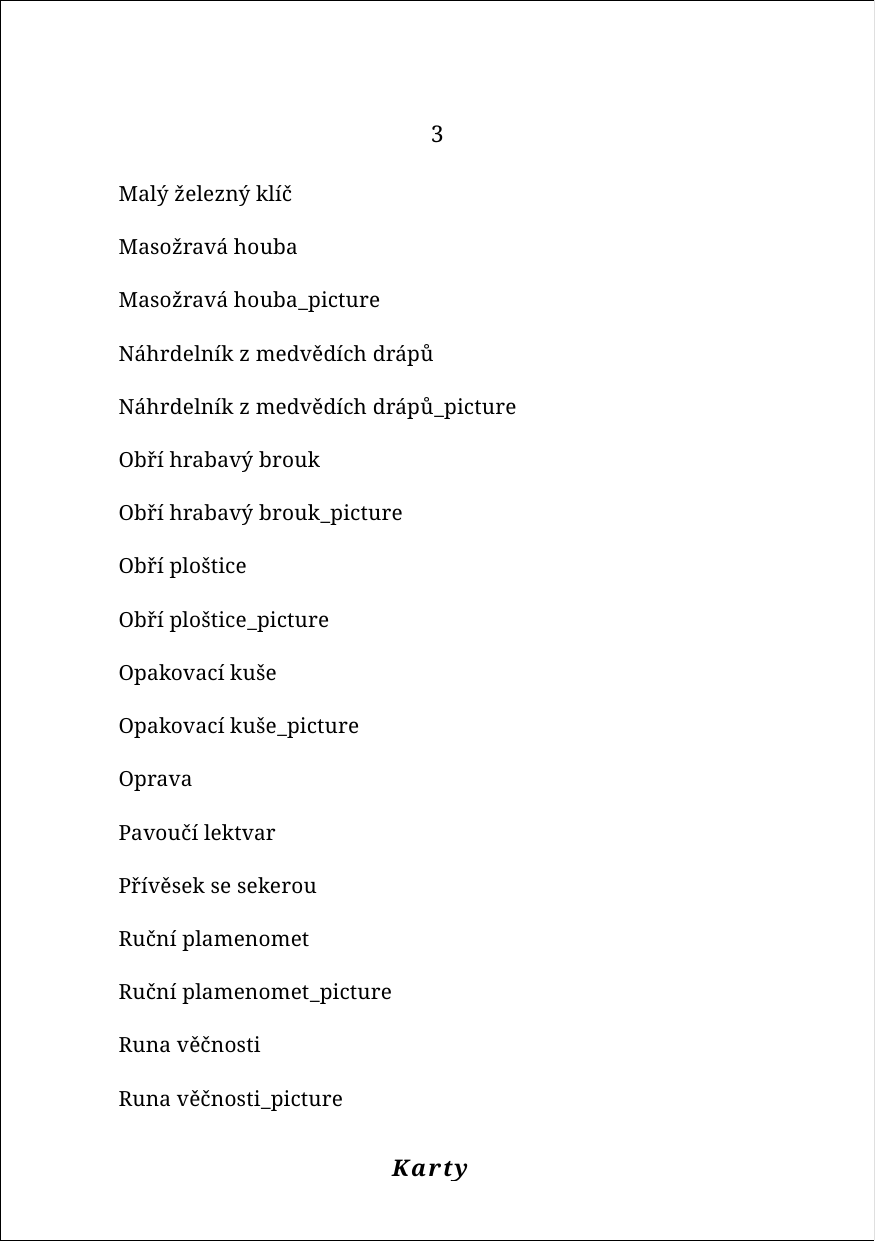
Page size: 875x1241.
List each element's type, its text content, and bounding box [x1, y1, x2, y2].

text Runa věčnosti_picture [118, 1084, 756, 1112]
text Náhrdelník z medvědích drápů_picture [118, 392, 756, 420]
text Obří ploštice [118, 552, 756, 580]
text Opakovací kuše_picture [118, 711, 756, 740]
text Náhrdelník z medvědích drápů [118, 339, 756, 367]
text Opakovací kuše [118, 658, 756, 686]
text Obří ploštice_picture [118, 605, 756, 633]
text Ruční plamenomet_picture [118, 977, 756, 1006]
text Přívěsek se sekerou [118, 871, 756, 899]
text Ruční plamenomet [118, 924, 756, 953]
text Masožravá houba [118, 232, 756, 261]
text Obří hrabavý brouk_picture [118, 498, 756, 527]
text Malý železný klíč [118, 179, 756, 207]
text Obří hrabavý brouk [118, 445, 756, 473]
text Masožravá houba_picture [118, 285, 756, 314]
text Runa věčnosti [118, 1031, 756, 1059]
text Oprava [118, 764, 756, 793]
text Pavoučí lektvar [118, 818, 756, 846]
